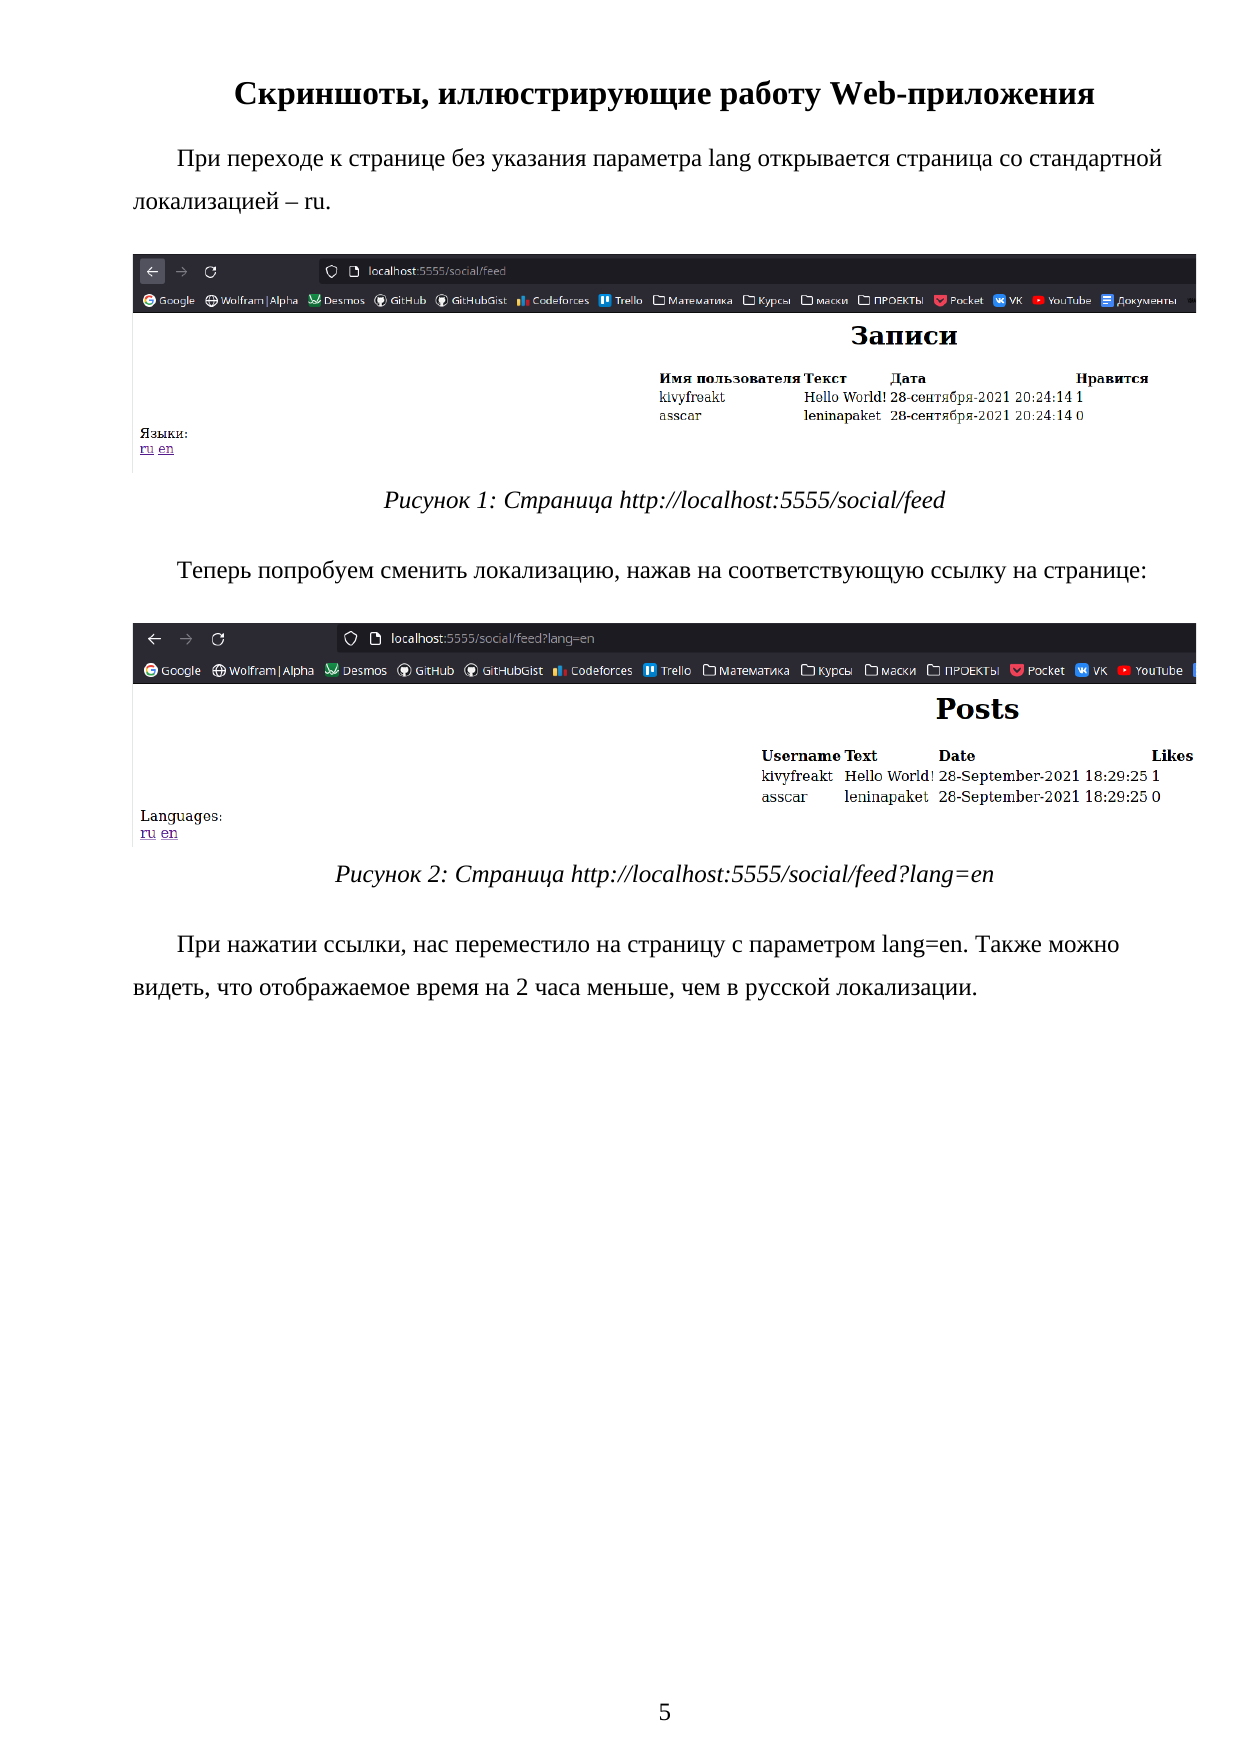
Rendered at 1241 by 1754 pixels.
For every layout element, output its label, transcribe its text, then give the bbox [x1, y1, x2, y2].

text [133, 611, 1196, 623]
text Теперь попробуем сменить локализацию, нажав на соответствующую ссылку на странице: [133, 514, 1196, 584]
text При нажатии ссылки, нас переместило на страницу с параметром lang=en. Также можно видеть, что отображаемое время на 2 часа меньше, чем в русской локализации. [133, 888, 1196, 1001]
subtitle Скриншоты, иллюстрирующие работу Web-приложения [133, 73, 1196, 112]
text [133, 242, 1196, 254]
text Рисунок 2: Страница http://localhost:5555/social/feed?lang=en [133, 847, 1196, 888]
picture [132, 254, 1197, 473]
text При переходе к странице без указания параметра lang открывается страница со стандартной локализацией – ru. [133, 143, 1196, 215]
picture [132, 623, 1197, 847]
text Рисунок 1: Страница http://localhost:5555/social/feed [133, 473, 1196, 514]
